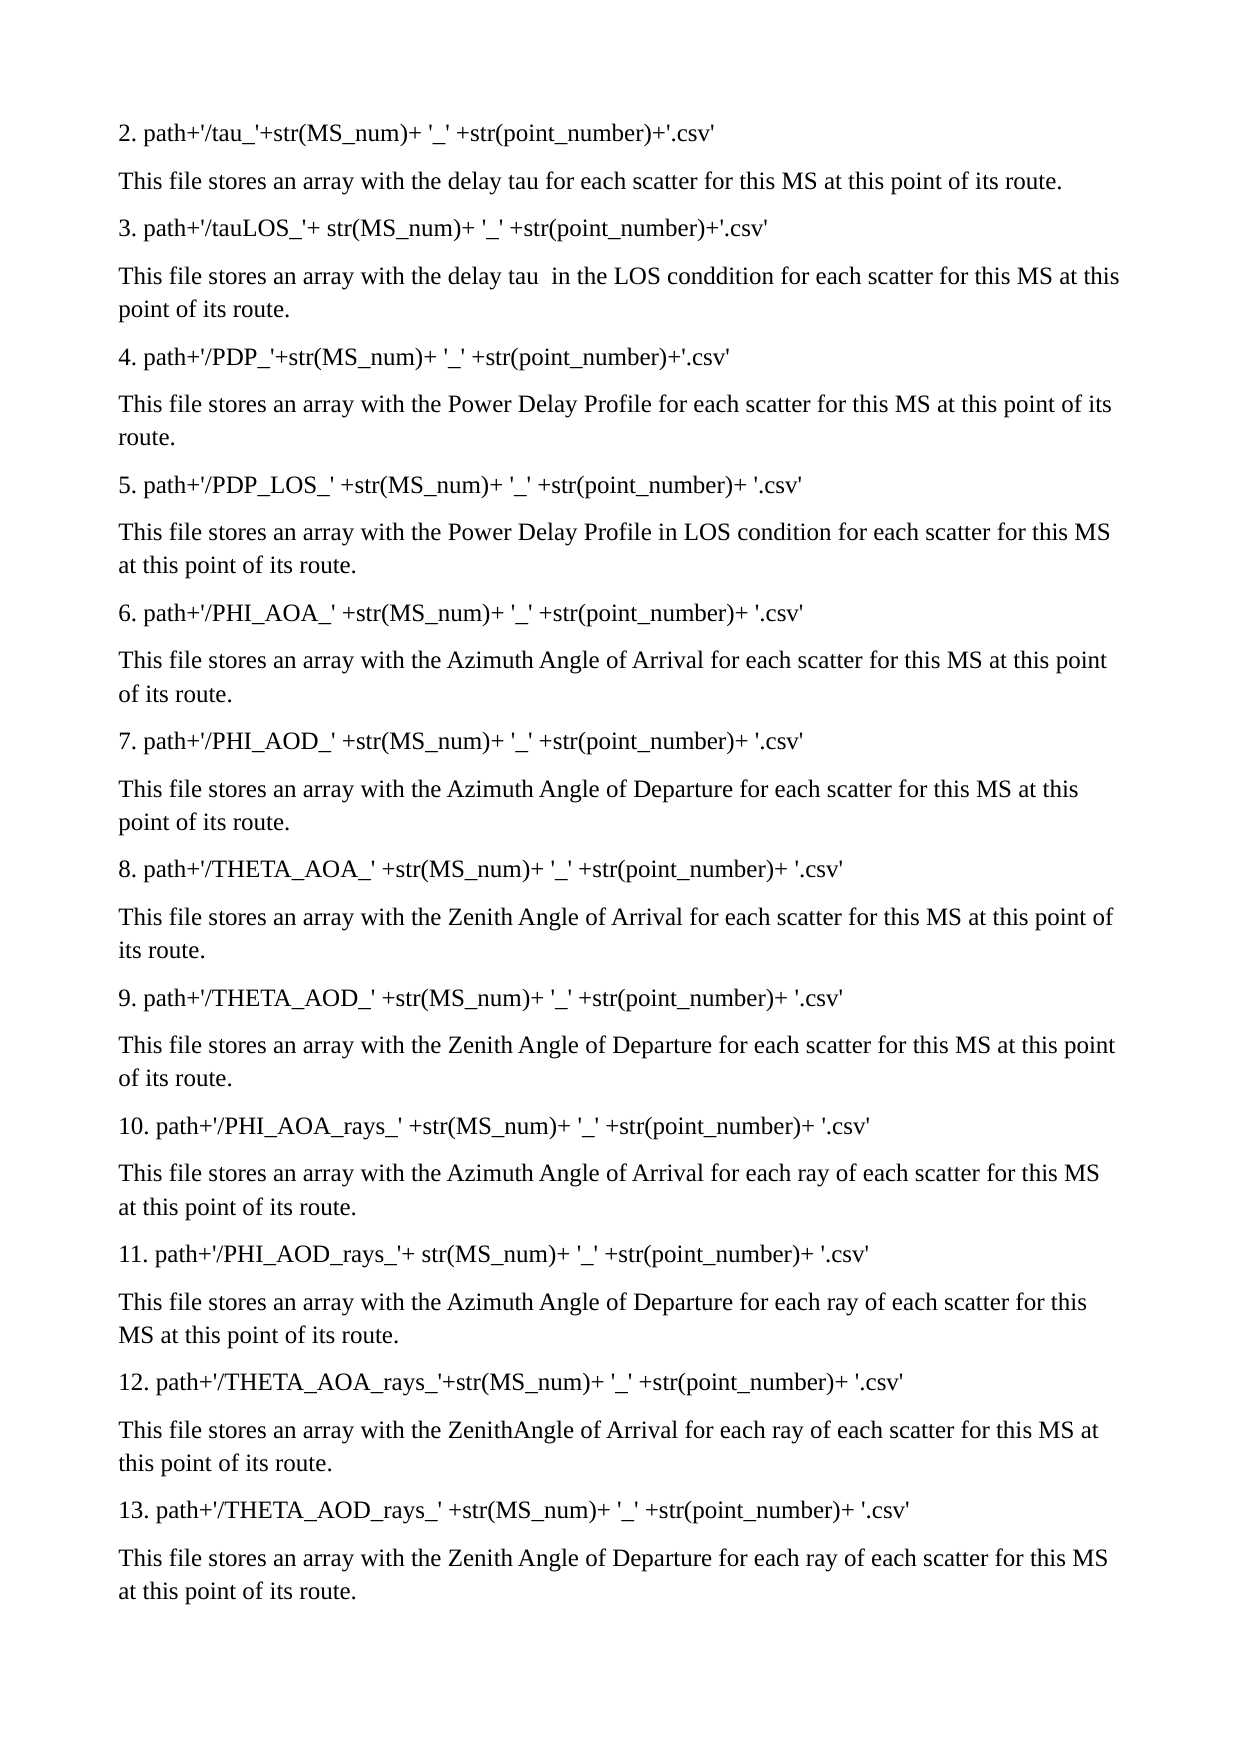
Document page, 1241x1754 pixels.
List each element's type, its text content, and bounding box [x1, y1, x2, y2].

text This file stores an array with the Azimuth Angle of Departure for each ray of each scatter for this MS at this point of its route. [118, 1287, 1122, 1348]
text 13. path+'/THETA_AOD_rays_' +str(MS_num)+ '_' +str(point_number)+ '.csv' [118, 1496, 1122, 1524]
text 6. path+'/PHI_AOA_' +str(MS_num)+ '_' +str(point_number)+ '.csv' [118, 598, 1122, 627]
text This file stores an array with the Power Delay Profile for each scatter for this MS at this point of its route. [118, 389, 1122, 451]
text This file stores an array with the Azimuth Angle of Departure for each scatter for this MS at this point of its route. [118, 774, 1122, 836]
text 2. path+'/tau_'+str(MS_num)+ '_' +str(point_number)+'.csv' [118, 118, 1122, 147]
text This file stores an array with the Zenith Angle of Departure for each scatter for this MS at this point of its route. [118, 1030, 1122, 1092]
text 9. path+'/THETA_AOD_' +str(MS_num)+ '_' +str(point_number)+ '.csv' [118, 983, 1122, 1011]
text This file stores an array with the delay tau in the LOS conddition for each scatter for this MS at this point of its route. [118, 261, 1122, 323]
text 10. path+'/PHI_AOA_rays_' +str(MS_num)+ '_' +str(point_number)+ '.csv' [118, 1111, 1122, 1140]
text This file stores an array with the Power Delay Profile in LOS condition for each scatter for this MS at this point of its route. [118, 517, 1122, 579]
text 11. path+'/PHI_AOD_rays_'+ str(MS_num)+ '_' +str(point_number)+ '.csv' [118, 1239, 1122, 1268]
text 8. path+'/THETA_AOA_' +str(MS_num)+ '_' +str(point_number)+ '.csv' [118, 854, 1122, 883]
text 5. path+'/PDP_LOS_' +str(MS_num)+ '_' +str(point_number)+ '.csv' [118, 470, 1122, 498]
text This file stores an array with the Azimuth Angle of Arrival for each ray of each scatter for this MS at this point of its route. [118, 1158, 1122, 1220]
text This file stores an array with the ZenithAngle of Arrival for each ray of each scatter for this MS at this point of its route. [118, 1415, 1122, 1477]
text This file stores an array with the Zenith Angle of Arrival for each scatter for this MS at this point of its route. [118, 902, 1122, 964]
text This file stores an array with the Zenith Angle of Departure for each ray of each scatter for this MS at this point of its route. [118, 1543, 1122, 1605]
text 4. path+'/PDP_'+str(MS_num)+ '_' +str(point_number)+'.csv' [118, 342, 1122, 370]
text 12. path+'/THETA_AOA_rays_'+str(MS_num)+ '_' +str(point_number)+ '.csv' [118, 1367, 1122, 1396]
text 7. path+'/PHI_AOD_' +str(MS_num)+ '_' +str(point_number)+ '.csv' [118, 726, 1122, 755]
text This file stores an array with the delay tau for each scatter for this MS at this point of its route. [118, 166, 1122, 194]
text This file stores an array with the Azimuth Angle of Arrival for each scatter for this MS at this point of its route. [118, 646, 1122, 707]
text 3. path+'/tauLOS_'+ str(MS_num)+ '_' +str(point_number)+'.csv' [118, 213, 1122, 242]
